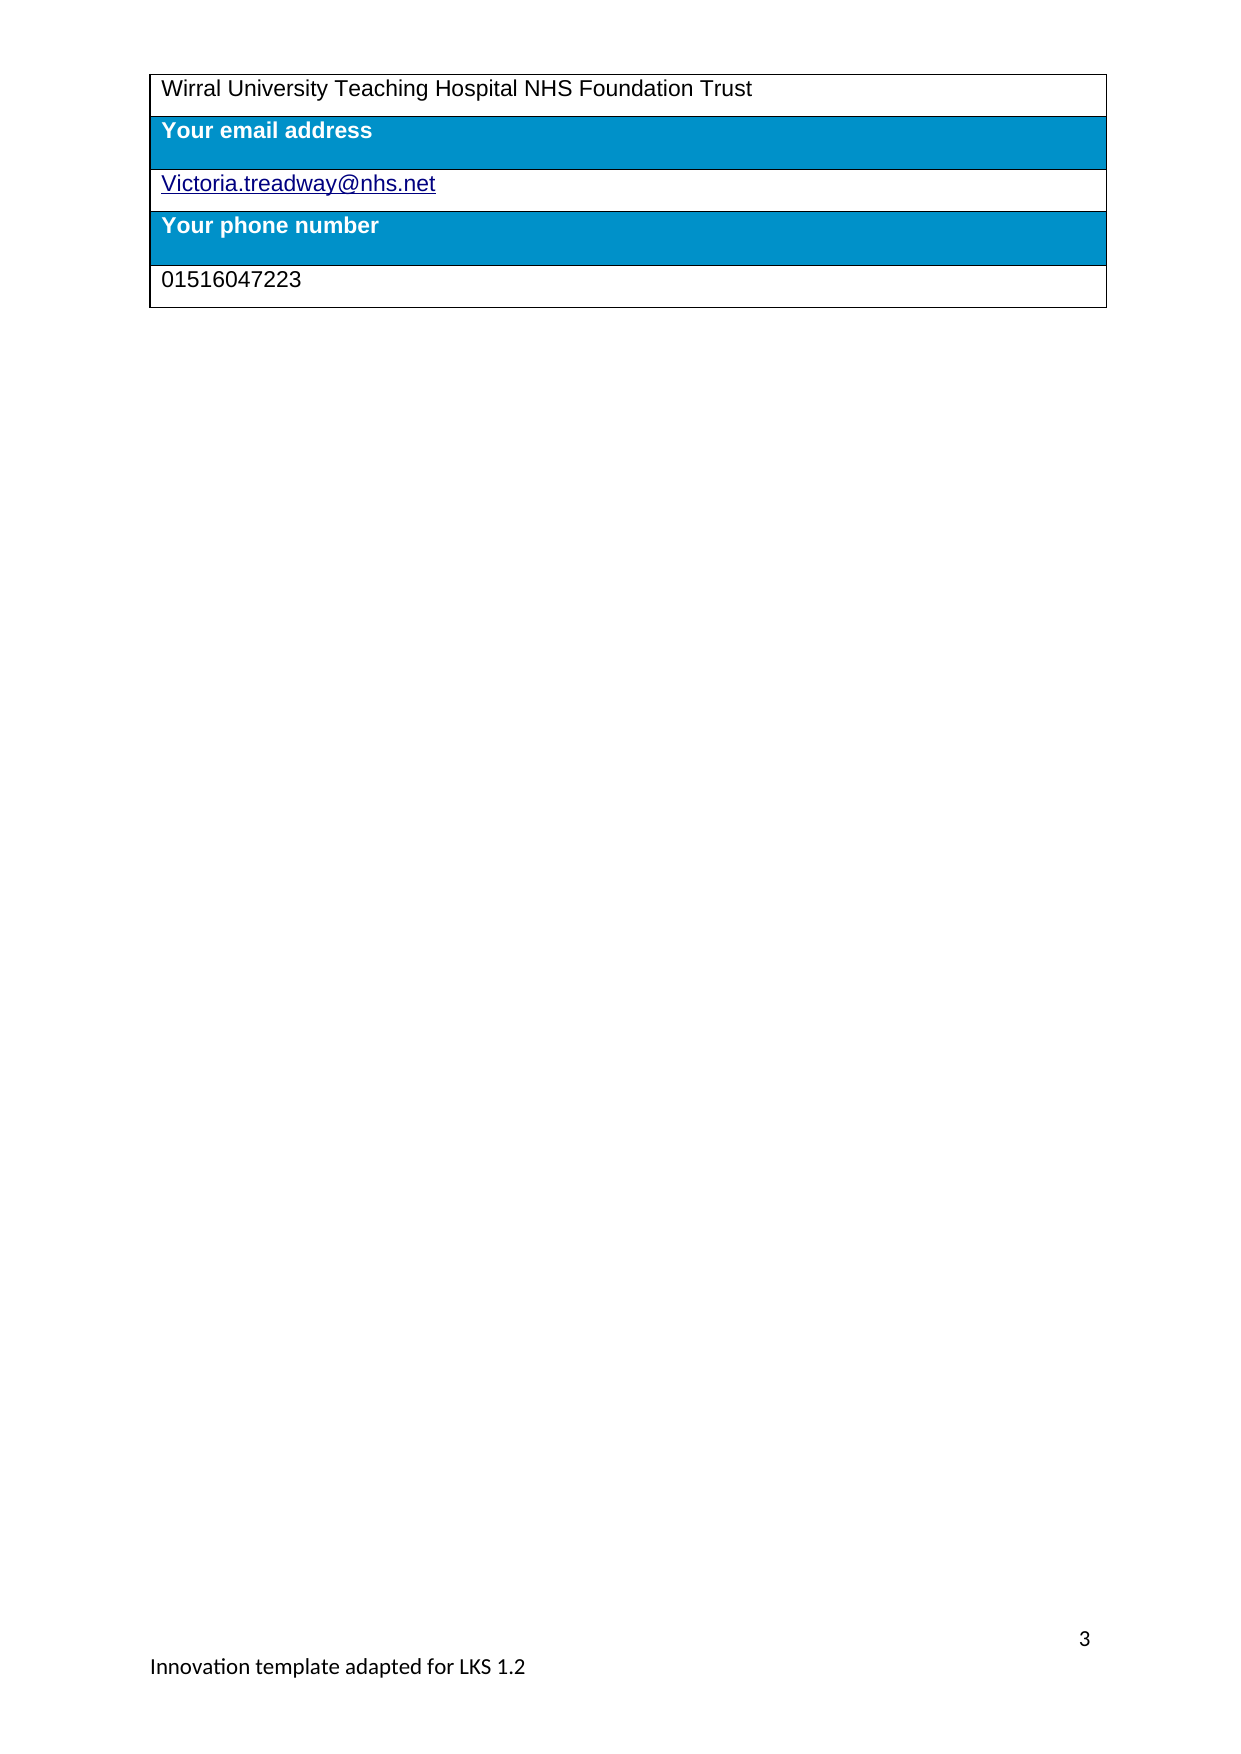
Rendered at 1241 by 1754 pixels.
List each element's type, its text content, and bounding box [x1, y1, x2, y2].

table_cell Wirral University Teaching Hospital NHS Foundation Trust [151, 75, 1106, 116]
table_cell 01516047223 [151, 266, 1106, 307]
table_cell Victoria.treadway@nhs.net [151, 170, 1106, 211]
table_cell Your phone number [151, 212, 1106, 265]
table_cell Your email address [151, 117, 1106, 169]
